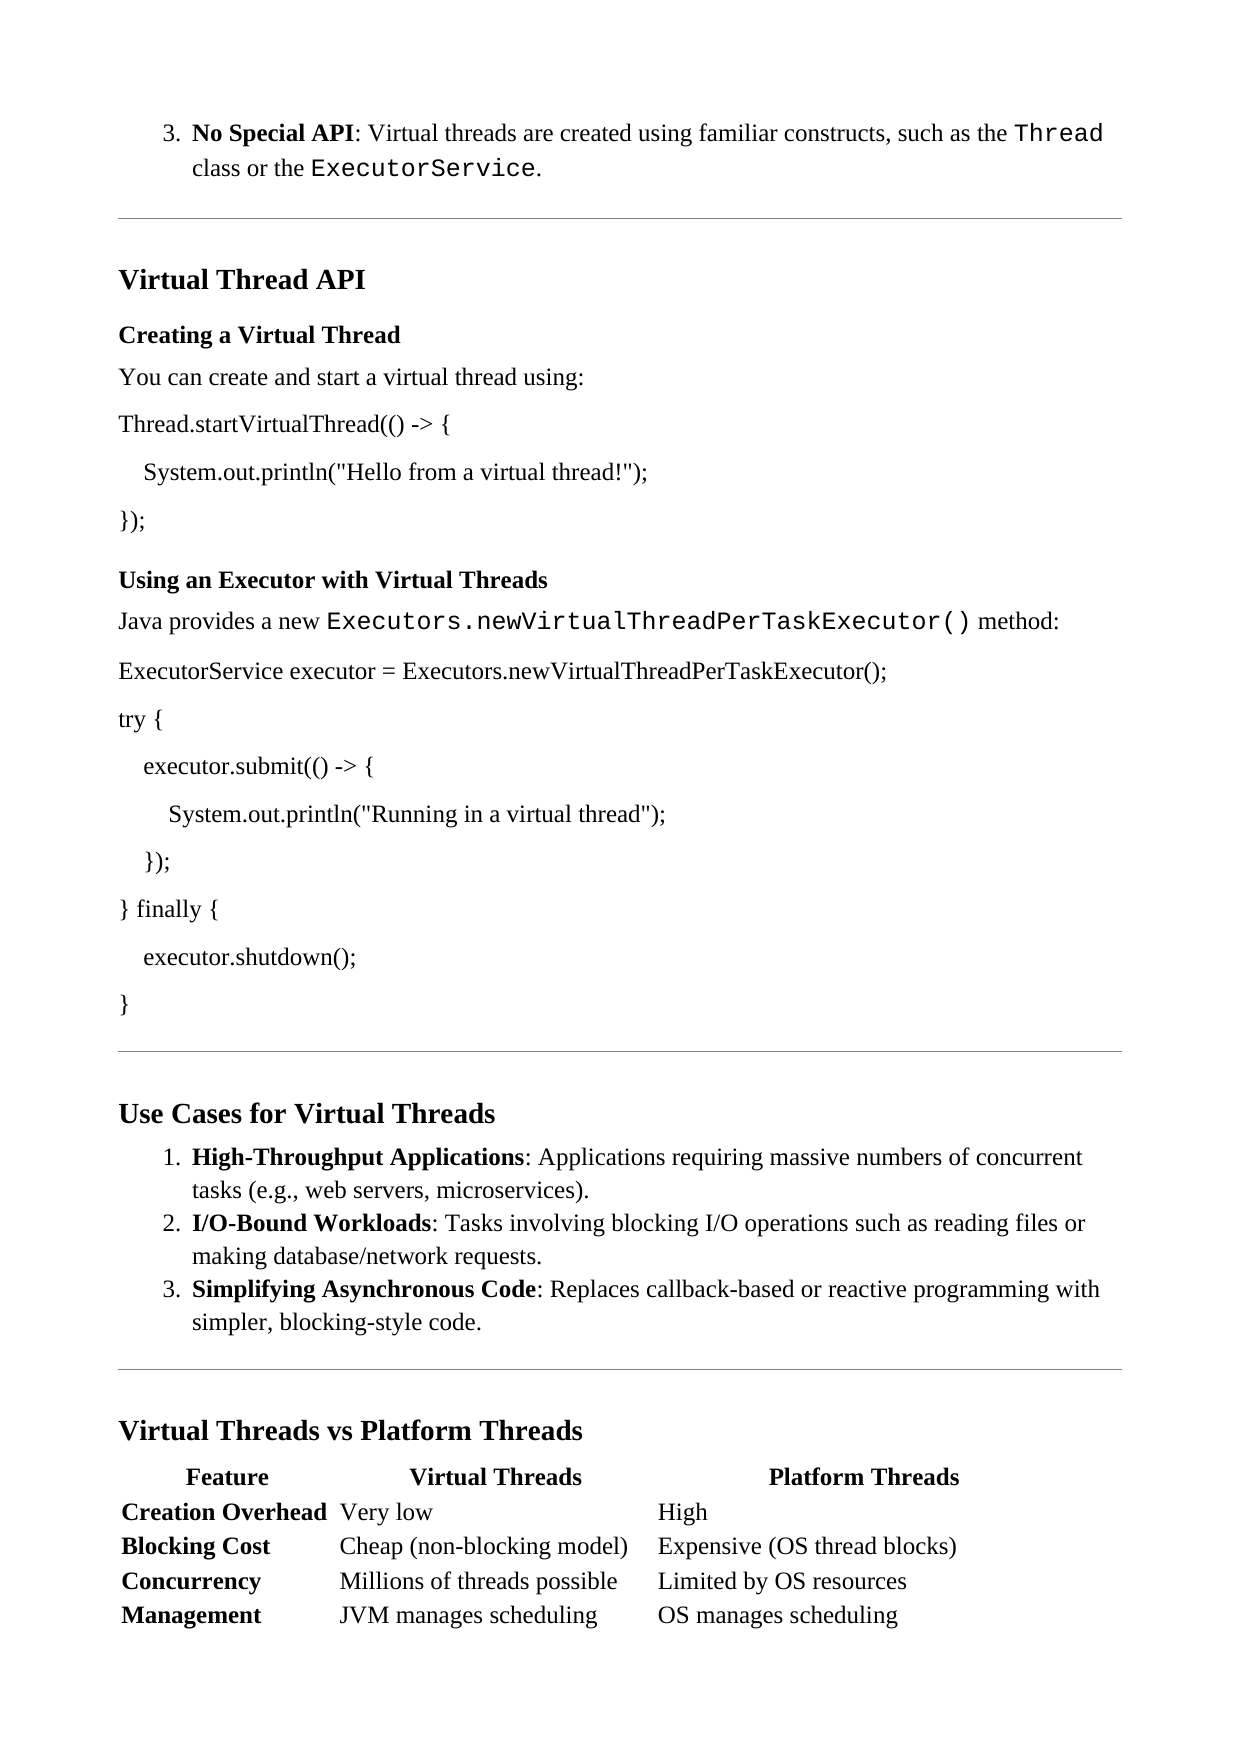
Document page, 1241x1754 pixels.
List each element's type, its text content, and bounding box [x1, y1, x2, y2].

table_cell OS manages scheduling [655, 1598, 1073, 1632]
table_header Virtual Threads [336, 1459, 655, 1494]
table_cell High [655, 1494, 1073, 1528]
table_cell JVM manages scheduling [336, 1598, 655, 1632]
table_cell Expensive (OS thread blocks) [655, 1529, 1073, 1563]
subtitle Creating a Virtual Thread [118, 321, 1122, 349]
table_cell Concurrency [118, 1563, 336, 1598]
text } finally { [118, 894, 1122, 923]
table_header Feature [118, 1459, 336, 1494]
text executor.submit(() -> { [118, 751, 1122, 780]
table_header Platform Threads [655, 1459, 1073, 1494]
table_cell Millions of threads possible [336, 1563, 655, 1598]
list I/O-Bound Workloads: Tasks involving blocking I/O operations such as reading files or making database/network requests. [162, 1208, 1122, 1269]
subtitle Virtual Threads vs Platform Threads [118, 1413, 1122, 1447]
table_cell Very low [336, 1494, 655, 1528]
table_cell Management [118, 1598, 336, 1632]
text Java provides a new Executors.newVirtualThreadPerTaskExecutor() method: [118, 606, 1122, 637]
text Thread.startVirtualThread(() -> { [118, 409, 1122, 438]
text executor.shutdown(); [118, 942, 1122, 970]
subtitle Using an Executor with Virtual Threads [118, 565, 1122, 593]
list Simplifying Asynchronous Code: Replaces callback-based or reactive programming with simpler, blocking-style code. [162, 1274, 1122, 1336]
table_cell Blocking Cost [118, 1529, 336, 1563]
text } [118, 989, 1122, 1018]
text You can create and start a virtual thread using: [118, 362, 1122, 391]
text System.out.println("Hello from a virtual thread!"); [118, 457, 1122, 486]
table_cell Creation Overhead [118, 1494, 336, 1528]
list High-Throughput Applications: Applications requiring massive numbers of concurrent tasks (e.g., web servers, microservices). [162, 1142, 1122, 1203]
subtitle Virtual Thread API [118, 262, 1122, 296]
text try { [118, 704, 1122, 732]
table_cell Cheap (non-blocking model) [336, 1529, 655, 1563]
text System.out.println("Running in a virtual thread"); [118, 799, 1122, 828]
text ExecutorService executor = Executors.newVirtualThreadPerTaskExecutor(); [118, 656, 1122, 685]
text }); [118, 846, 1122, 875]
subtitle Use Cases for Virtual Threads [118, 1096, 1122, 1129]
list No Special API: Virtual threads are created using familiar constructs, such as the Thread class or the ExecutorService. [162, 118, 1122, 184]
text }); [118, 505, 1122, 533]
table_cell Limited by OS resources [655, 1563, 1073, 1598]
